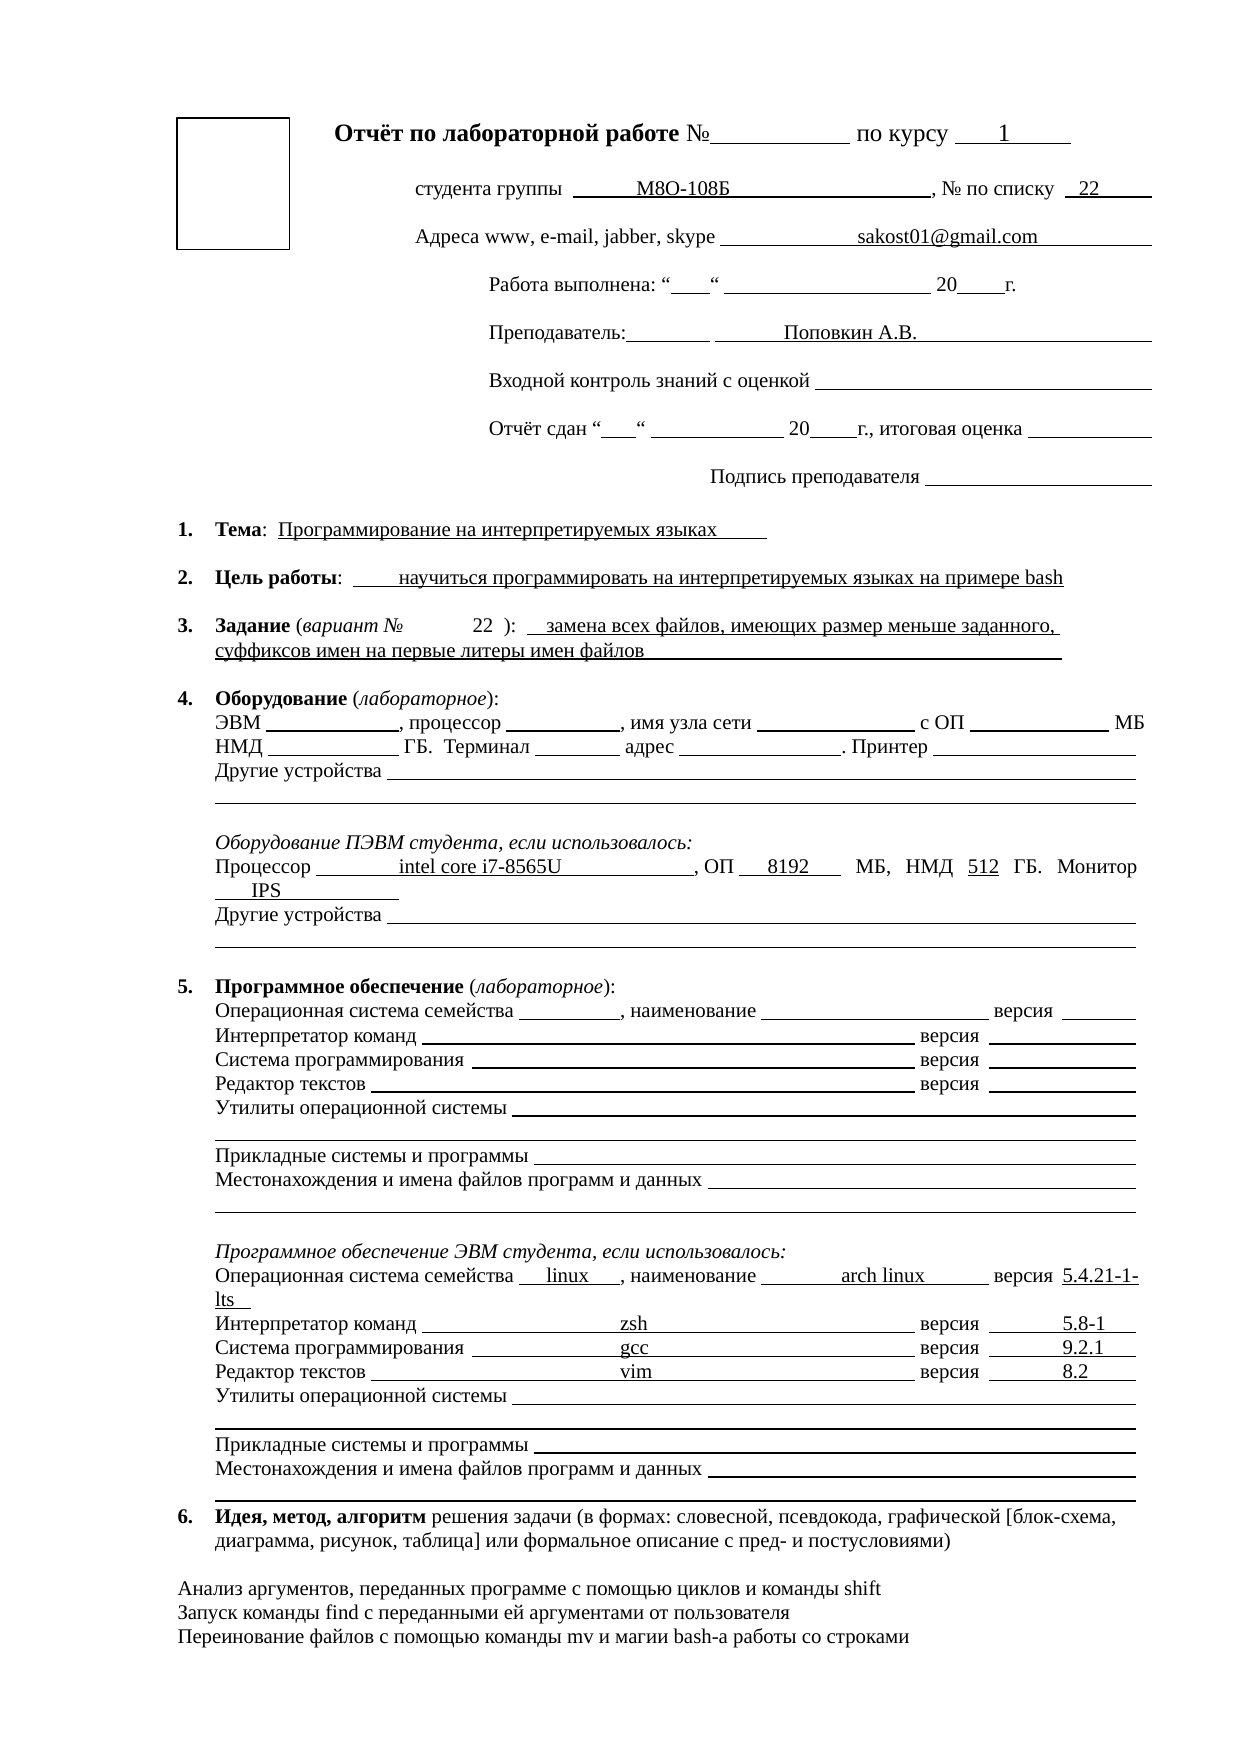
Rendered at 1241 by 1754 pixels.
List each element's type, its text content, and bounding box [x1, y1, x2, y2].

text Программное обеспечение ЭВМ студента, если использовалось: [215, 1239, 1152, 1263]
text Анализ аргументов, переданных программе с помощью циклов и команды shift [177, 1576, 1152, 1600]
text Утилиты операционной системы [215, 1095, 1152, 1143]
list Тема: Программирование на интерпретируемых языках [177, 517, 1152, 541]
table_header Отчёт по лабораторной работе № по курсу 1 ­ студента группы М8О-108Б , № по списку 22 Адреса www, e-mail, jabber, skype sakost01@gmail.com Работа выполнена: “ “ 20 г. Преподаватель: Поповкин А.В. Входной контроль знаний с оценкой Отчёт сдан “ “ 20 г., итоговая оценка Подпись преподавателя [334, 118, 1152, 488]
text Интерпретатор команд версия [215, 1022, 1152, 1047]
table_header [166, 118, 334, 488]
text Прикладные системы и программы [215, 1432, 1152, 1456]
text Операционная система семейства , наименование версия [215, 998, 1152, 1022]
list Идея, метод, алгоритм решения задачи (в формах: словесной, псевдокода, графической [блок-схема, диаграмма, рисунок, таблица] или формальное описание с пред- и постусловиями) [177, 1504, 1152, 1552]
text Система программирования версия [215, 1047, 1152, 1071]
text Запуск команды find с переданными ей аргументами от пользователя [177, 1600, 1152, 1624]
text Местонахождения и имена файлов программ и данных [215, 1167, 1152, 1215]
text Утилиты операционной системы [215, 1383, 1152, 1432]
text Операционная система семейства linux , наименование arch linux версия 5.4.21-1-lts [215, 1263, 1152, 1311]
text Переинование файлов с помощью команды mv и магии bash-а работы со строками [177, 1624, 1152, 1648]
text Интерпретатор команд zsh версия 5.8-1 [215, 1311, 1152, 1335]
text Местонахождения и имена файлов программ и данных [215, 1456, 1152, 1504]
list Оборудование (лабораторное): [177, 686, 1152, 710]
text НМД ГБ. Терминал адрес . Принтер [215, 734, 1152, 758]
text ЭВМ , процессор , имя узла сети с ОП МБ [215, 710, 1152, 734]
list Программное обеспечение (лабораторное): [177, 974, 1152, 998]
text Процессор intel core i7-8565U , ОП 8192 МБ, НМД 512 ГБ. Монитор IPS [215, 854, 1152, 902]
text Прикладные системы и программы [215, 1143, 1152, 1167]
text Оборудование ПЭВМ студента, если использовалось: [215, 830, 1152, 854]
list Задание (вариант № 22 ): замена всех файлов, имеющих размер меньше заданного, суффиксов имен на первые литеры имен файлов [177, 613, 1152, 662]
text Редактор текстов vim версия 8.2 [215, 1359, 1152, 1383]
text Другие устройства [215, 902, 1152, 950]
text Другие устройства [215, 758, 1152, 806]
text Система программирования gcc версия 9.2.1 [215, 1335, 1152, 1359]
text Редактор текстов версия [215, 1071, 1152, 1095]
list Цель работы: научиться программировать на интерпретируемых языках на примере bash [177, 565, 1152, 589]
